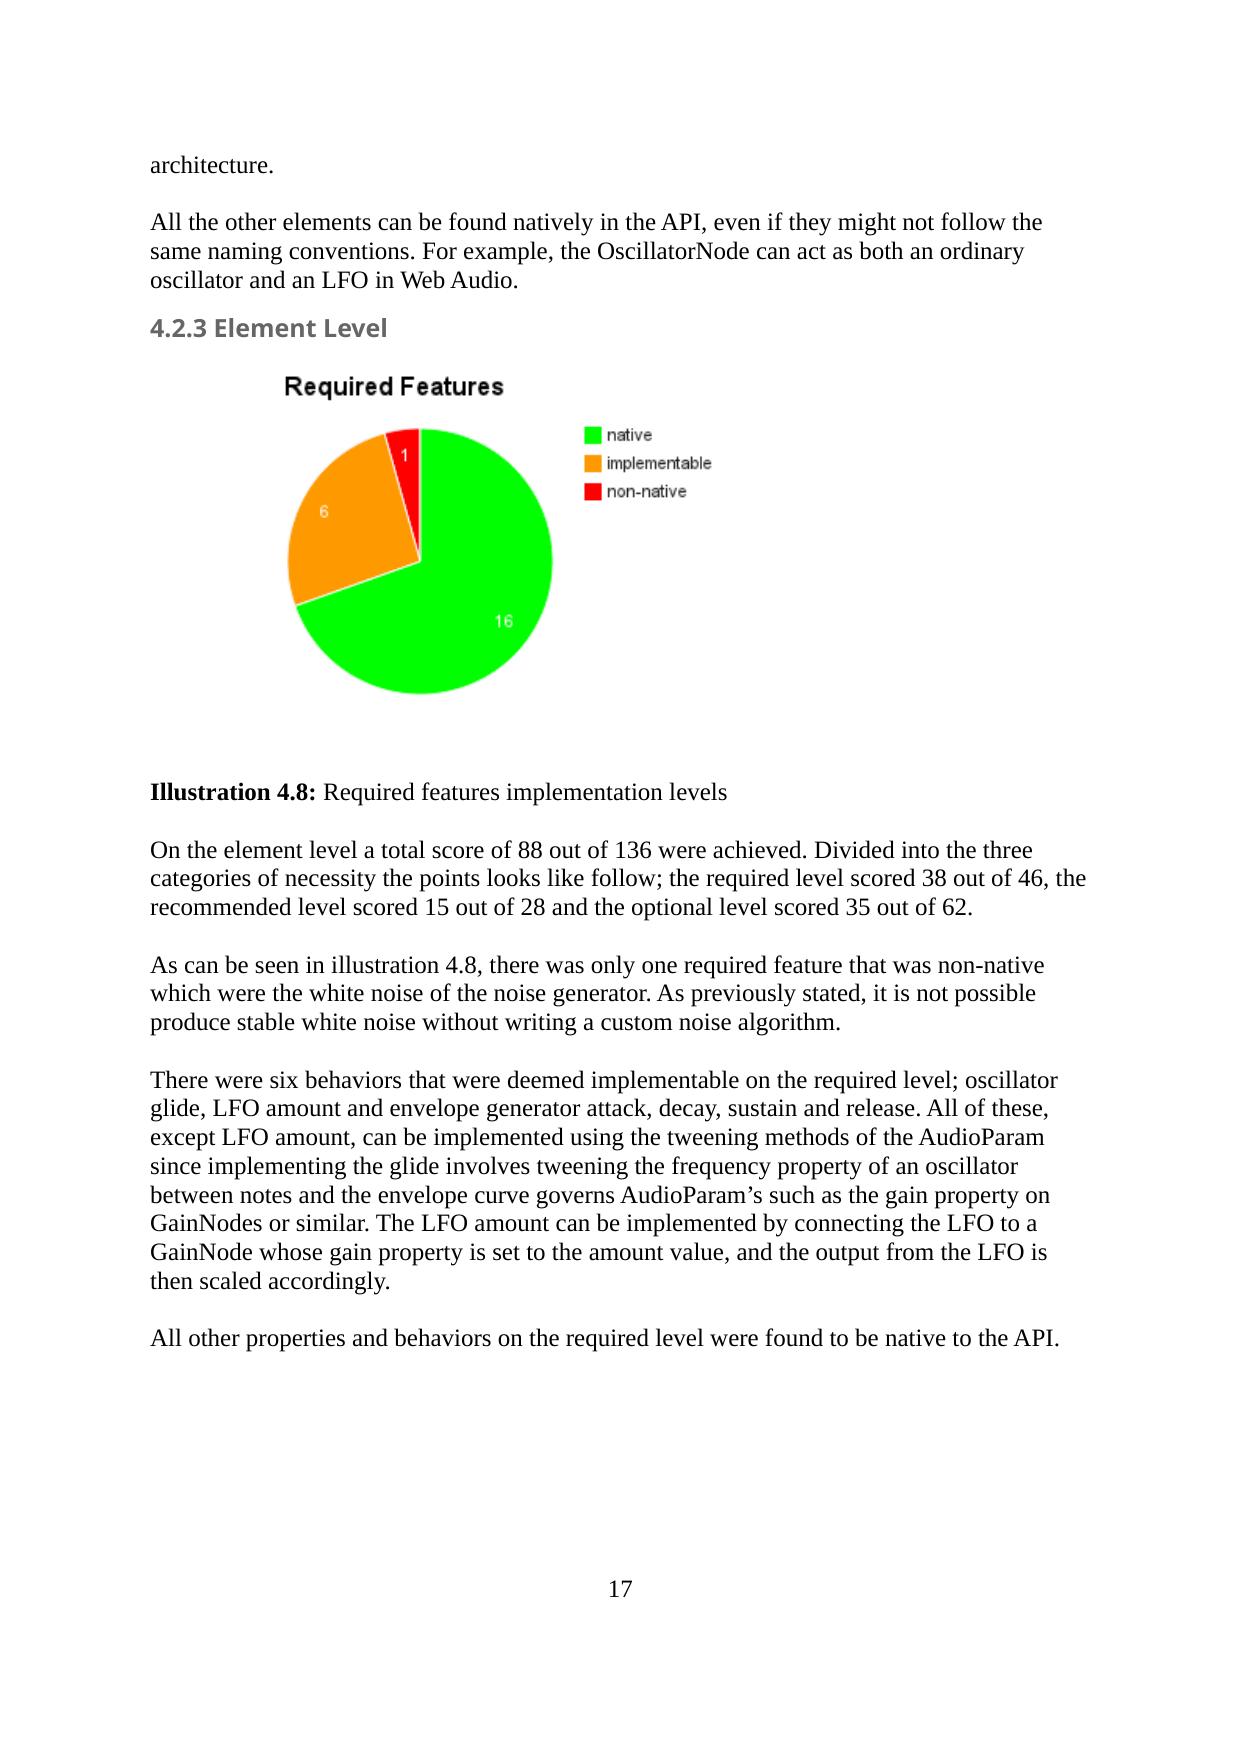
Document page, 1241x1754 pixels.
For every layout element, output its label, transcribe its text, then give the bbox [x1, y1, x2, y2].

text On the element level a total score of 88 out of 136 were achieved. Divided into the three categories of necessity the points looks like follow; the required level scored 38 out of 46, the recommended level scored 15 out of 28 and the optional level scored 35 out of 62. [150, 835, 1090, 921]
text There were six behaviors that were deemed implementable on the required level; oscillator glide, LFO amount and envelope generator attack, decay, sustain and release. All of these, except LFO amount, can be implemented using the tweening methods of the AudioParam since implementing the glide involves tweening the frequency property of an oscillator between notes and the envelope curve governs AudioParam’s such as the gain property on GainNodes or similar. The LFO amount can be implemented by connecting the LFO to a GainNode whose gain property is set to the amount value, and the output from the LFO is then scaled accordingly. [150, 1065, 1090, 1295]
text architecture. [150, 150, 1090, 179]
text All the other elements can be found natively in the API, even if they might not follow the same naming conventions. For example, the OscillatorNode can act as both an ordinary oscillator and an LFO in Web Audio. [150, 207, 1090, 294]
subtitle 4.2.3 Element Level [150, 310, 1090, 344]
text As can be seen in illustration 4.8, there was only one required feature that was non-native which were the white noise of the noise generator. As previously stated, it is not possible produce stable white noise without writing a custom noise algorithm. [150, 950, 1090, 1036]
text Illustration 4.8: Required features implementation levels [150, 777, 1090, 806]
text All other properties and behaviors on the required level were found to be native to the API. [150, 1323, 1090, 1352]
picture [150, 344, 860, 778]
